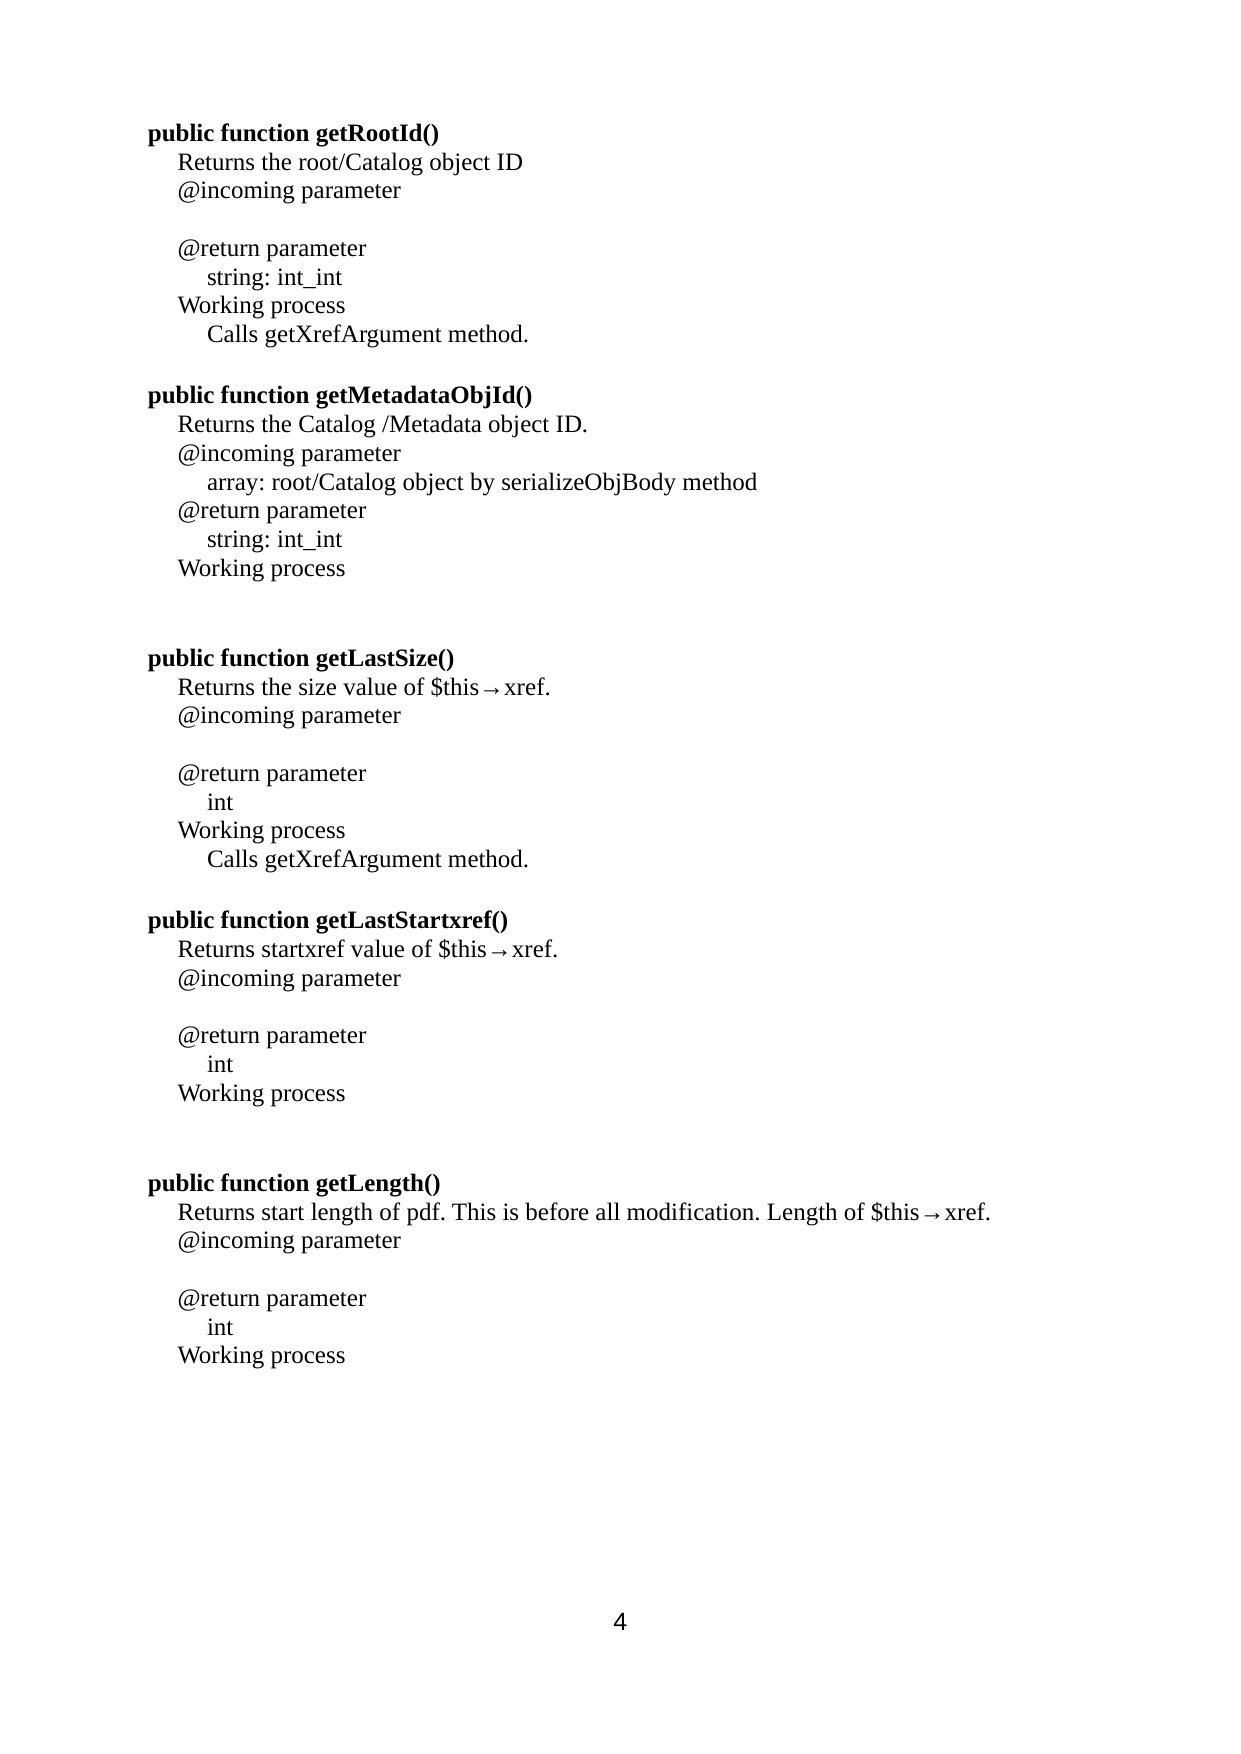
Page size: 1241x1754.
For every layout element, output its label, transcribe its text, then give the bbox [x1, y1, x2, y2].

text Returns startxref value of $this→xref. [118, 934, 1122, 963]
text @return parameter [118, 233, 1122, 262]
text Returns start length of pdf. This is before all modification. Length of $this→xref. [118, 1197, 1122, 1226]
text @return parameter [118, 496, 1122, 524]
text public function getMetadataObjId() [118, 381, 1122, 409]
text string: int_int [118, 262, 1122, 291]
text @incoming parameter [118, 701, 1122, 729]
text Working process [118, 816, 1122, 844]
text Returns the Catalog /Metadata object ID. [118, 409, 1122, 438]
text public function getLastSize() [118, 643, 1122, 672]
text @incoming parameter [118, 438, 1122, 467]
text Working process [118, 1078, 1122, 1107]
text @return parameter [118, 758, 1122, 787]
text Working process [118, 1341, 1122, 1369]
text @incoming parameter [118, 176, 1122, 204]
text @incoming parameter [118, 1226, 1122, 1254]
text Returns the root/Catalog object ID [118, 147, 1122, 176]
text public function getLength() [118, 1168, 1122, 1197]
text Calls getXrefArgument method. [118, 844, 1122, 873]
text Calls getXrefArgument method. [118, 319, 1122, 348]
text int [118, 1049, 1122, 1078]
text int [118, 787, 1122, 816]
text Returns the size value of $this→xref. [118, 672, 1122, 701]
text string: int_int [118, 524, 1122, 553]
text @return parameter [118, 1021, 1122, 1049]
text array: root/Catalog object by serializeObjBody method [118, 467, 1122, 496]
text @incoming parameter [118, 963, 1122, 992]
text Working process [118, 291, 1122, 319]
text int [118, 1312, 1122, 1341]
text public function getRootId() [118, 118, 1122, 147]
text public function getLastStartxref() [118, 906, 1122, 934]
text @return parameter [118, 1283, 1122, 1312]
text Working process [118, 553, 1122, 582]
